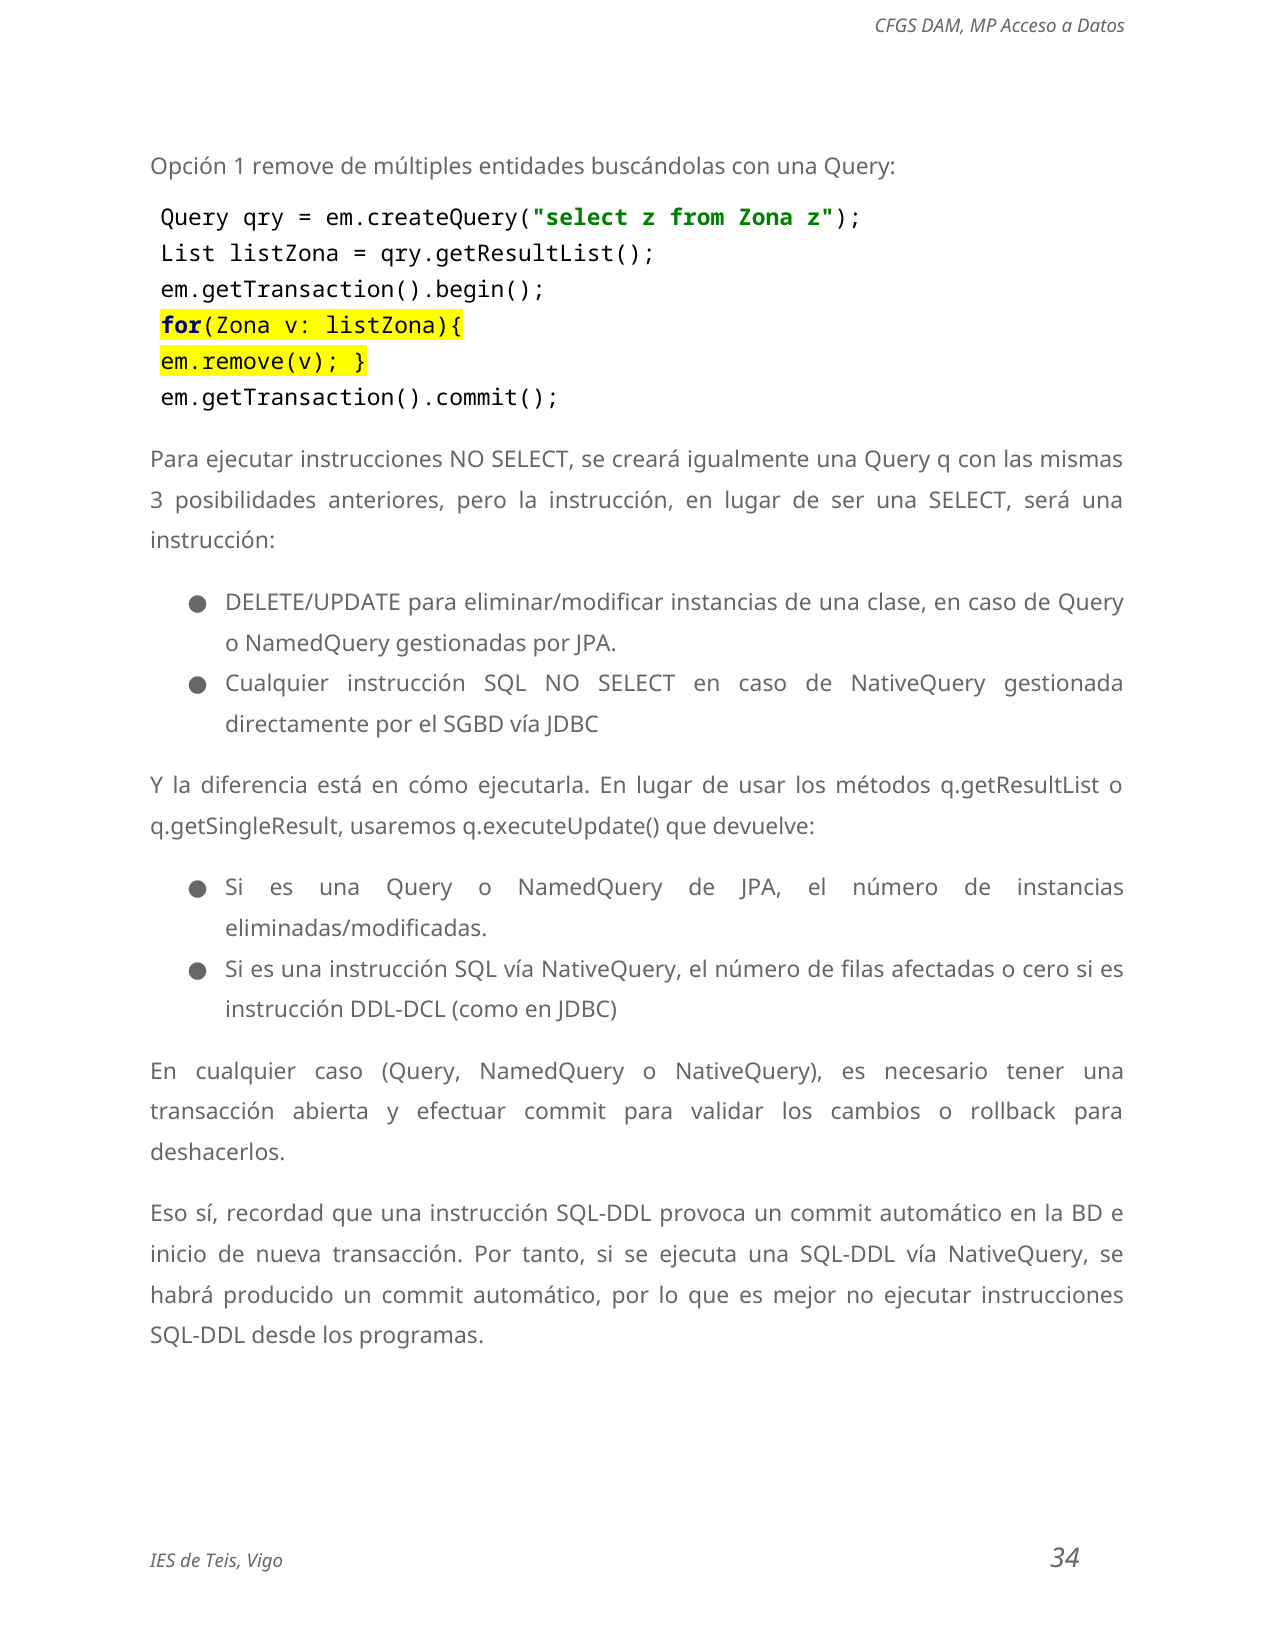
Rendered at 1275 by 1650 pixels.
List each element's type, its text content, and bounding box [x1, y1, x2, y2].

text En cualquier caso (Query, NamedQuery o NativeQuery), es necesario tener una transacción abierta y efectuar commit para validar los cambios o rollback para deshacerlos. [150, 1055, 1125, 1167]
list Si es una Query o NamedQuery de JPA, el número de instancias eliminadas/modificadas. [187, 871, 1125, 943]
list Si es una instrucción SQL vía NativeQuery, el número de filas afectadas o cero si es instrucción DDL-DCL (como en JDBC) [187, 953, 1125, 1024]
text Para ejecutar instrucciones NO SELECT, se creará igualmente una Query q con las mismas 3 posibilidades anteriores, pero la instrucción, en lugar de ser una SELECT, será una instrucción: [150, 443, 1125, 556]
text Opción 1 remove de múltiples entidades buscándolas con una Query: [150, 150, 1125, 181]
text Y la diferencia está en cómo ejecutarla. En lugar de usar los métodos q.getResultList o q.getSingleResult, usaremos q.executeUpdate() que devuelve: [150, 769, 1125, 841]
list DELETE/UPDATE para eliminar/modificar instancias de una clase, en caso de Query o NamedQuery gestionadas por JPA. [187, 586, 1125, 658]
text Eso sí, recordad que una instrucción SQL-DDL provoca un commit automático en la BD e inicio de nueva transacción. Por tanto, si se ejecuta una SQL-DDL vía NativeQuery, se habrá producido un commit automático, por lo que es mejor no ejecutar instrucciones SQL-DDL desde los programas. [150, 1197, 1125, 1351]
list Cualquier instrucción SQL NO SELECT en caso de NativeQuery gestionada directamente por el SGBD vía JDBC [187, 667, 1125, 739]
table_header Query qry = em.createQuery("select z from Zona z"); List listZona = qry.getResultList(); em.getTransaction().begin(); for(Zona v: listZona){ em.remove(v); } em.getTransaction().commit(); [150, 191, 1125, 422]
